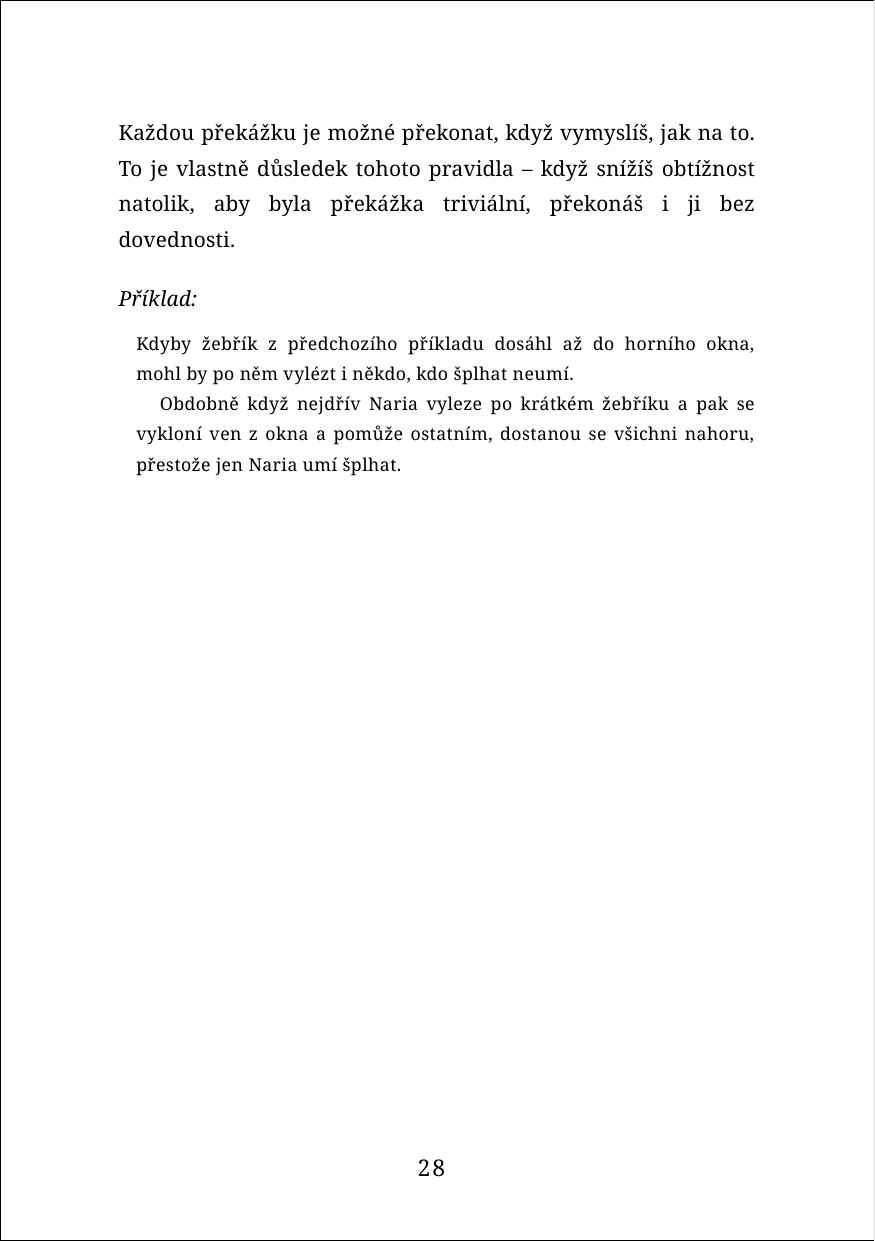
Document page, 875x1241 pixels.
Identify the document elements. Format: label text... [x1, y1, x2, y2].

text Každou překážku je možné překonat, když vymyslíš, jak na to. To je vlastně důsledek tohoto pravidla – když snížíš obtížnost natolik, aby byla překážka triviální, překonáš i ji bez dovednosti. [118, 118, 756, 253]
text Příklad: [118, 284, 756, 312]
text Kdyby žebřík z předchozího příkladu dosáhl až do horního okna, mohl by po něm vylézt i někdo, kdo šplhat neumí. Obdobně když nejdřív Naria vyleze po krátkém žebříku a pak se vykloní ven z okna a pomůže ostatním, dostanou se všichni nahoru, přestože jen Naria umí šplhat. [136, 331, 756, 476]
